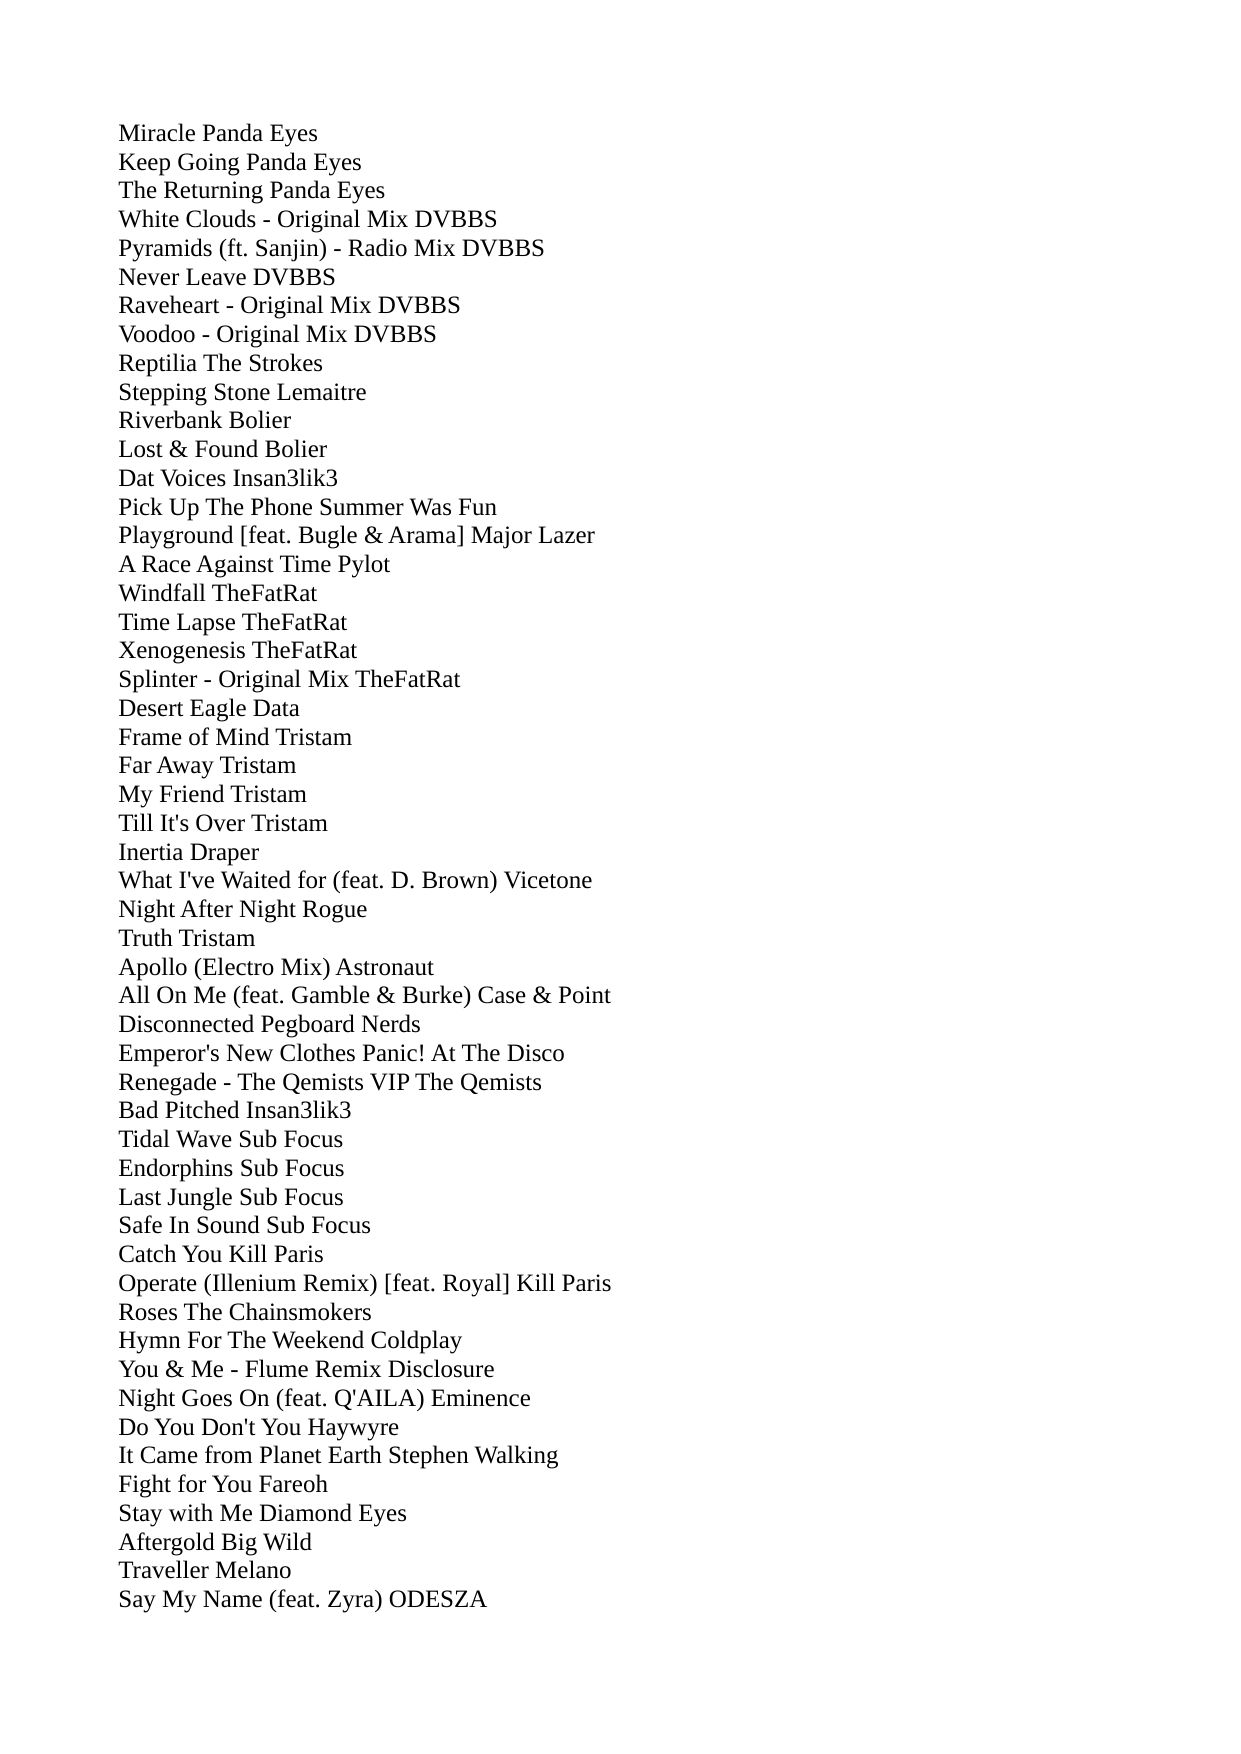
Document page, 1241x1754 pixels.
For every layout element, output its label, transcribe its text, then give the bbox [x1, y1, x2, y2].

text Night Goes On (feat. Q'AILA) Eminence [118, 1383, 1122, 1412]
text Say My Name (feat. Zyra) ODESZA [118, 1584, 1122, 1613]
text Last Jungle Sub Focus [118, 1182, 1122, 1211]
text The Returning Panda Eyes [118, 176, 1122, 204]
text Disconnected Pegboard Nerds [118, 1009, 1122, 1038]
text Stepping Stone Lemaitre [118, 377, 1122, 406]
text A Race Against Time Pylot [118, 549, 1122, 578]
text Inertia Draper [118, 837, 1122, 866]
text Night After Night Rogue [118, 894, 1122, 923]
text Time Lapse TheFatRat [118, 607, 1122, 636]
text Roses The Chainsmokers [118, 1297, 1122, 1326]
text Windfall TheFatRat [118, 578, 1122, 607]
text Traveller Melano [118, 1556, 1122, 1584]
text Xenogenesis TheFatRat [118, 636, 1122, 664]
text Aftergold Big Wild [118, 1527, 1122, 1556]
text Desert Eagle Data [118, 693, 1122, 722]
text Operate (Illenium Remix) [feat. Royal] Kill Paris [118, 1268, 1122, 1297]
text All On Me (feat. Gamble & Burke) Case & Point [118, 981, 1122, 1009]
text Truth Tristam [118, 923, 1122, 952]
text Stay with Me Diamond Eyes [118, 1498, 1122, 1527]
text Do You Don't You Haywyre [118, 1412, 1122, 1441]
text Safe In Sound Sub Focus [118, 1211, 1122, 1239]
text Splinter - Original Mix TheFatRat [118, 664, 1122, 693]
text Till It's Over Tristam [118, 808, 1122, 837]
text Endorphins Sub Focus [118, 1153, 1122, 1182]
text Pick Up The Phone Summer Was Fun [118, 492, 1122, 521]
text Miracle Panda Eyes [118, 118, 1122, 147]
text Keep Going Panda Eyes [118, 147, 1122, 176]
text Fight for You Fareoh [118, 1469, 1122, 1498]
text Emperor's New Clothes Panic! At The Disco [118, 1038, 1122, 1067]
text Apollo (Electro Mix) Astronaut [118, 952, 1122, 981]
text Riverbank Bolier [118, 406, 1122, 434]
text It Came from Planet Earth Stephen Walking [118, 1441, 1122, 1469]
text Raveheart - Original Mix DVBBS [118, 291, 1122, 319]
text Far Away Tristam [118, 751, 1122, 779]
text Bad Pitched Insan3lik3 [118, 1096, 1122, 1124]
text Tidal Wave Sub Focus [118, 1124, 1122, 1153]
text Reptilia The Strokes [118, 348, 1122, 377]
text Frame of Mind Tristam [118, 722, 1122, 751]
text Playground [feat. Bugle & Arama] Major Lazer [118, 521, 1122, 549]
text What I've Waited for (feat. D. Brown) Vicetone [118, 866, 1122, 894]
text Dat Voices Insan3lik3 [118, 463, 1122, 492]
text Hymn For The Weekend Coldplay [118, 1326, 1122, 1354]
text Never Leave DVBBS [118, 262, 1122, 291]
text Catch You Kill Paris [118, 1239, 1122, 1268]
text Lost & Found Bolier [118, 434, 1122, 463]
text My Friend Tristam [118, 779, 1122, 808]
text Renegade - The Qemists VIP The Qemists [118, 1067, 1122, 1096]
text White Clouds - Original Mix DVBBS [118, 204, 1122, 233]
text Pyramids (ft. Sanjin) - Radio Mix DVBBS [118, 233, 1122, 262]
text You & Me - Flume Remix Disclosure [118, 1354, 1122, 1383]
text Voodoo - Original Mix DVBBS [118, 319, 1122, 348]
